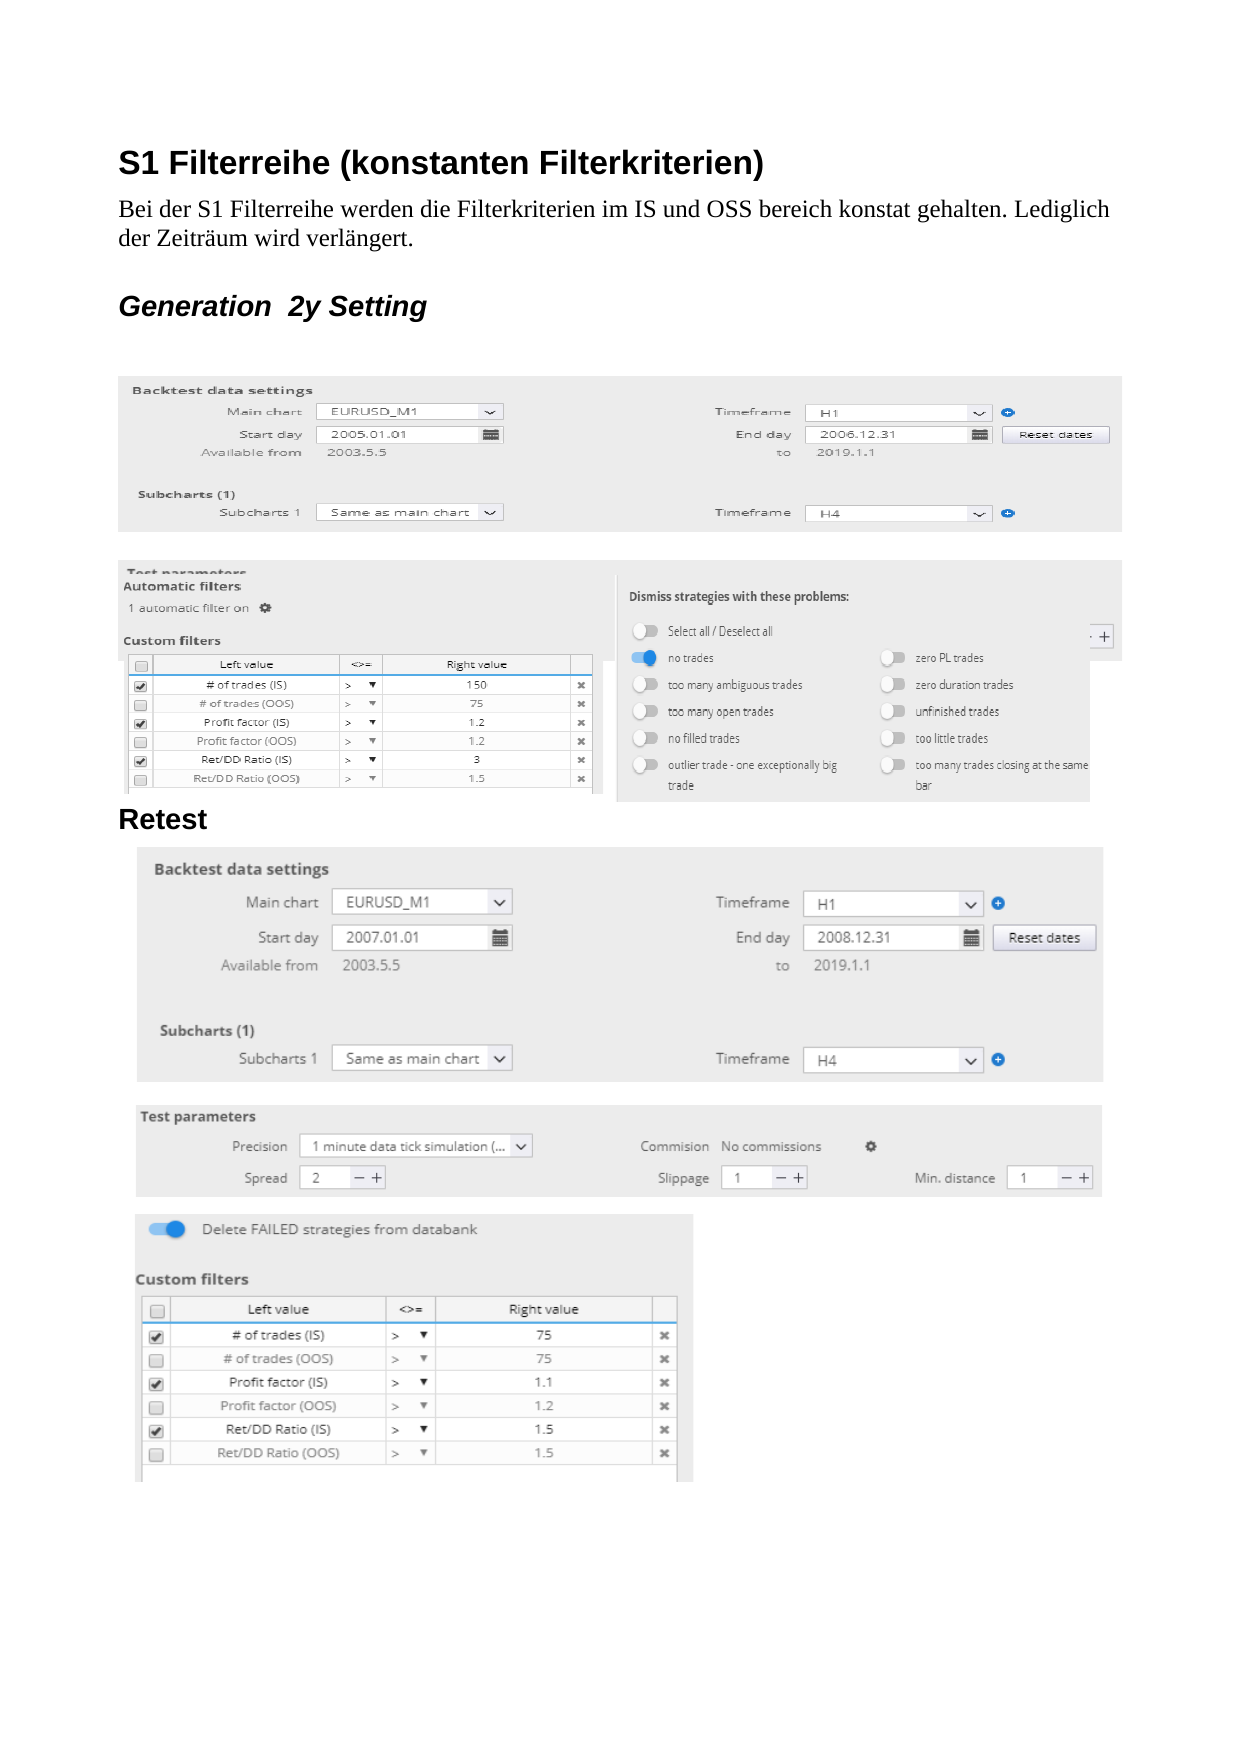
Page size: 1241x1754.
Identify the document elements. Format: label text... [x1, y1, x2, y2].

subtitle Retest [118, 661, 1122, 835]
picture [118, 560, 1123, 802]
picture [136, 847, 1104, 1082]
picture [134, 1214, 694, 1482]
picture [135, 1105, 1103, 1197]
subtitle S1 Filterreihe (konstanten Filterkriterien) [118, 143, 1122, 182]
text Bei der S1 Filterreihe werden die Filterkriterien im IS und OSS bereich konstat gehalten. Lediglich der Zeiträum wird verlängert. [118, 194, 1122, 252]
picture [118, 376, 1123, 532]
subtitle Generation 2y Setting [118, 289, 1122, 323]
